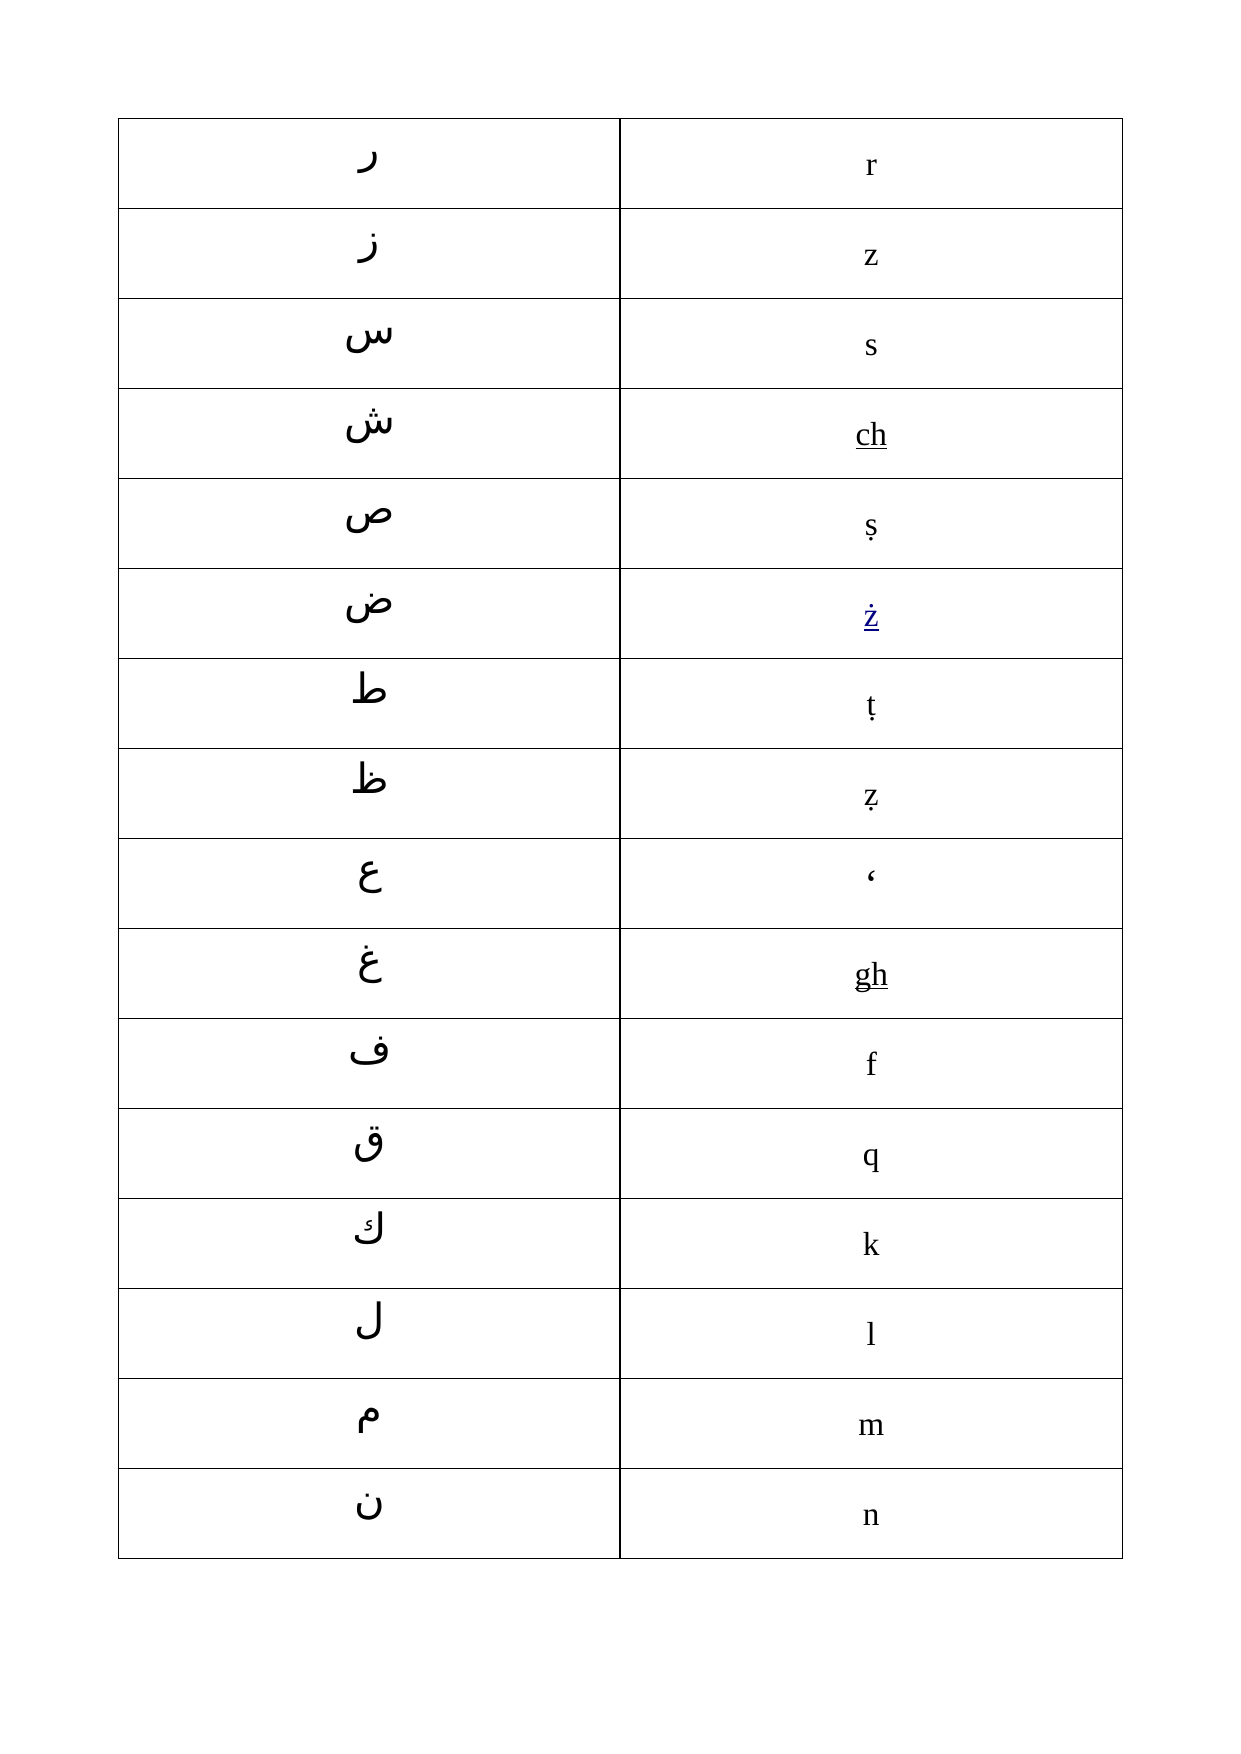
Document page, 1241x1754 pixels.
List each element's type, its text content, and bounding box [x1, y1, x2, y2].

table_cell ش [119, 389, 619, 478]
table_cell ض [119, 569, 619, 658]
table_cell gh [621, 929, 1122, 1018]
table_cell ṭ [621, 659, 1122, 748]
table_cell ż [621, 569, 1122, 658]
table_cell ر [119, 119, 619, 208]
table_cell غ [119, 929, 619, 1018]
table_cell ع [119, 839, 619, 928]
table_cell ز [119, 209, 619, 298]
table_cell ط [119, 659, 619, 748]
table_cell f [621, 1019, 1122, 1108]
table_cell ṣ [621, 479, 1122, 568]
table_cell س [119, 299, 619, 388]
table_cell ص [119, 479, 619, 568]
table_cell ق [119, 1109, 619, 1198]
table_cell ẓ [621, 749, 1122, 838]
table_cell m [621, 1379, 1122, 1468]
table_cell ظ [119, 749, 619, 838]
table_cell k [621, 1199, 1122, 1288]
table_cell ن [119, 1469, 619, 1558]
table_cell q [621, 1109, 1122, 1198]
table_cell n [621, 1469, 1122, 1558]
table_cell ف [119, 1019, 619, 1108]
table_cell z [621, 209, 1122, 298]
table_cell ‘ [621, 839, 1122, 928]
table_cell ل [119, 1289, 619, 1378]
table_cell ك [119, 1199, 619, 1288]
table_cell م [119, 1379, 619, 1468]
table_cell ch [621, 389, 1122, 478]
table_cell r [621, 119, 1122, 208]
table_cell s [621, 299, 1122, 388]
table_cell l [621, 1289, 1122, 1378]
